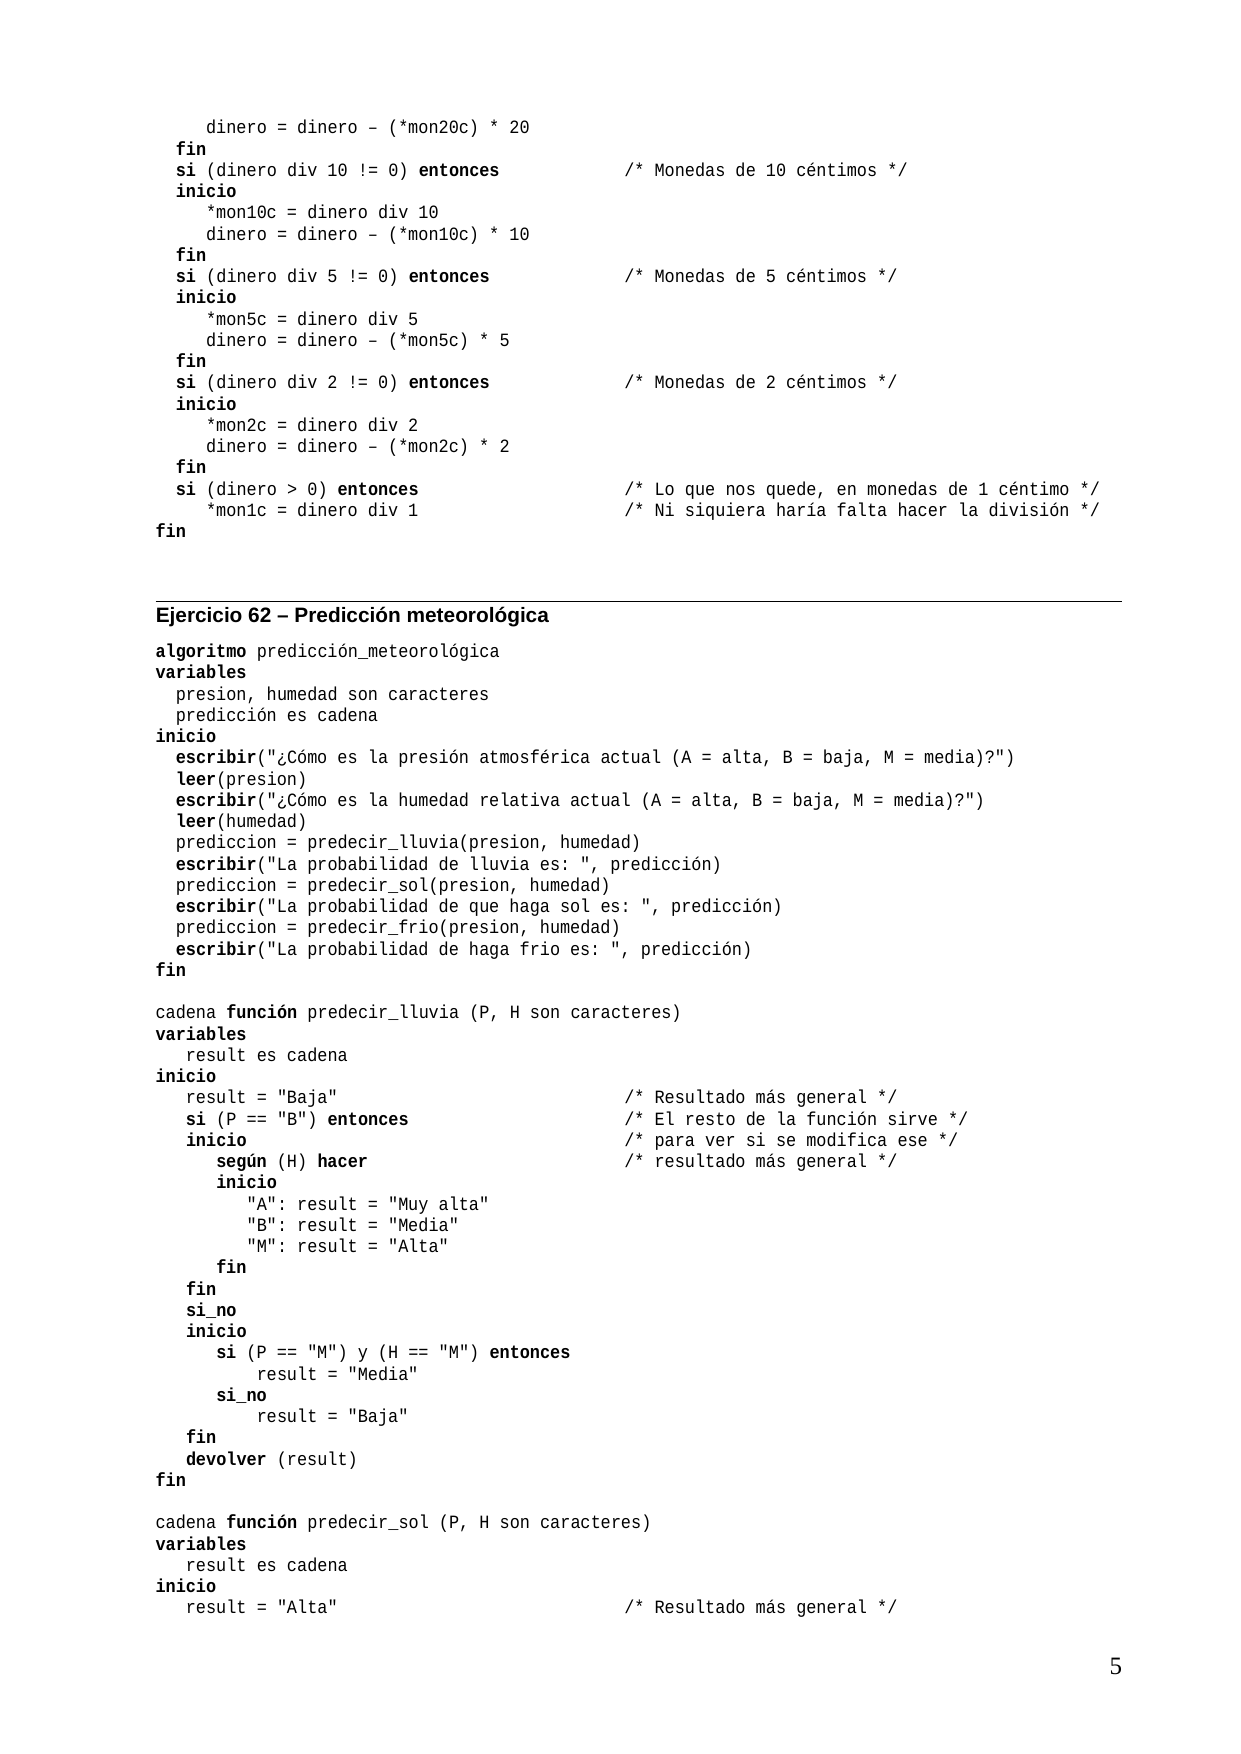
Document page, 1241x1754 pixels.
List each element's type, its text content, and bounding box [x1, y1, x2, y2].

text dinero = dinero – (*mon2c) * 2 [155, 437, 1122, 458]
text si_no [155, 1301, 1122, 1322]
text leer(humedad) [155, 812, 1122, 833]
text prediccion = predecir_frio(presion, humedad) [155, 918, 1122, 939]
text fin [155, 458, 1122, 479]
text leer(presion) [155, 769, 1122, 791]
text inicio [155, 1577, 1122, 1598]
text result = "Baja" /* Resultado más general */ [155, 1088, 1122, 1109]
text fin [155, 961, 1122, 982]
text *mon10c = dinero div 10 [155, 203, 1122, 224]
text fin [155, 1279, 1122, 1301]
text escribir("¿Cómo es la humedad relativa actual (A = alta, B = baja, M = media)?") [155, 791, 1122, 812]
text si (dinero div 5 != 0) entonces /* Monedas de 5 céntimos */ [155, 267, 1122, 288]
text fin [155, 1428, 1122, 1449]
text inicio [155, 727, 1122, 748]
text fin [155, 139, 1122, 161]
text dinero = dinero – (*mon5c) * 5 [155, 331, 1122, 352]
text escribir("La probabilidad de lluvia es: ", predicción) [155, 854, 1122, 876]
text result = "Baja" [155, 1407, 1122, 1428]
text si_no [155, 1386, 1122, 1407]
text result = "Media" [155, 1364, 1122, 1386]
text result es cadena [155, 1556, 1122, 1577]
text Ejercicio 62 – Predicción meteorológica [156, 602, 1122, 627]
text presion, humedad son caracteres [155, 684, 1122, 706]
text fin [155, 1258, 1122, 1279]
text inicio [155, 394, 1122, 416]
text variables [155, 663, 1122, 684]
text "A": result = "Muy alta" [155, 1194, 1122, 1216]
text escribir("¿Cómo es la presión atmosférica actual (A = alta, B = baja, M = media)?") [155, 748, 1122, 769]
text si (P == "M") y (H == "M") entonces [155, 1343, 1122, 1364]
text "B": result = "Media" [155, 1216, 1122, 1237]
text result es cadena [155, 1046, 1122, 1067]
text escribir("La probabilidad de que haga sol es: ", predicción) [155, 897, 1122, 918]
text devolver (result) [155, 1449, 1122, 1471]
text dinero = dinero – (*mon10c) * 10 [155, 224, 1122, 246]
text *mon1c = dinero div 1 /* Ni siquiera haría falta hacer la división */ [155, 501, 1122, 522]
text inicio [155, 288, 1122, 309]
text algoritmo predicción_meteorológica [155, 642, 1122, 663]
text inicio [155, 1322, 1122, 1343]
text "M": result = "Alta" [155, 1237, 1122, 1258]
text prediccion = predecir_lluvia(presion, humedad) [155, 833, 1122, 854]
text escribir("La probabilidad de haga frio es: ", predicción) [155, 939, 1122, 961]
text cadena función predecir_lluvia (P, H son caracteres) [155, 1003, 1122, 1024]
text variables [155, 1534, 1122, 1556]
text inicio /* para ver si se modifica ese */ [155, 1131, 1122, 1152]
text prediccion = predecir_sol(presion, humedad) [155, 876, 1122, 897]
text inicio [155, 1067, 1122, 1088]
text dinero = dinero – (*mon20c) * 20 [155, 118, 1122, 139]
text cadena función predecir_sol (P, H son caracteres) [155, 1513, 1122, 1534]
text si (P == "B") entonces /* El resto de la función sirve */ [155, 1109, 1122, 1131]
text inicio [155, 182, 1122, 203]
text predicción es cadena [155, 706, 1122, 727]
text fin [155, 522, 1122, 543]
text si (dinero div 10 != 0) entonces /* Monedas de 10 céntimos */ [155, 161, 1122, 182]
text fin [155, 352, 1122, 373]
text si (dinero > 0) entonces /* Lo que nos quede, en monedas de 1 céntimo */ [155, 479, 1122, 501]
text según (H) hacer /* resultado más general */ [155, 1152, 1122, 1173]
text *mon5c = dinero div 5 [155, 309, 1122, 331]
text si (dinero div 2 != 0) entonces /* Monedas de 2 céntimos */ [155, 373, 1122, 394]
text result = "Alta" /* Resultado más general */ [155, 1598, 1122, 1619]
text fin [155, 246, 1122, 267]
text *mon2c = dinero div 2 [155, 416, 1122, 437]
text fin [155, 1471, 1122, 1492]
text variables [155, 1024, 1122, 1046]
text inicio [155, 1173, 1122, 1194]
